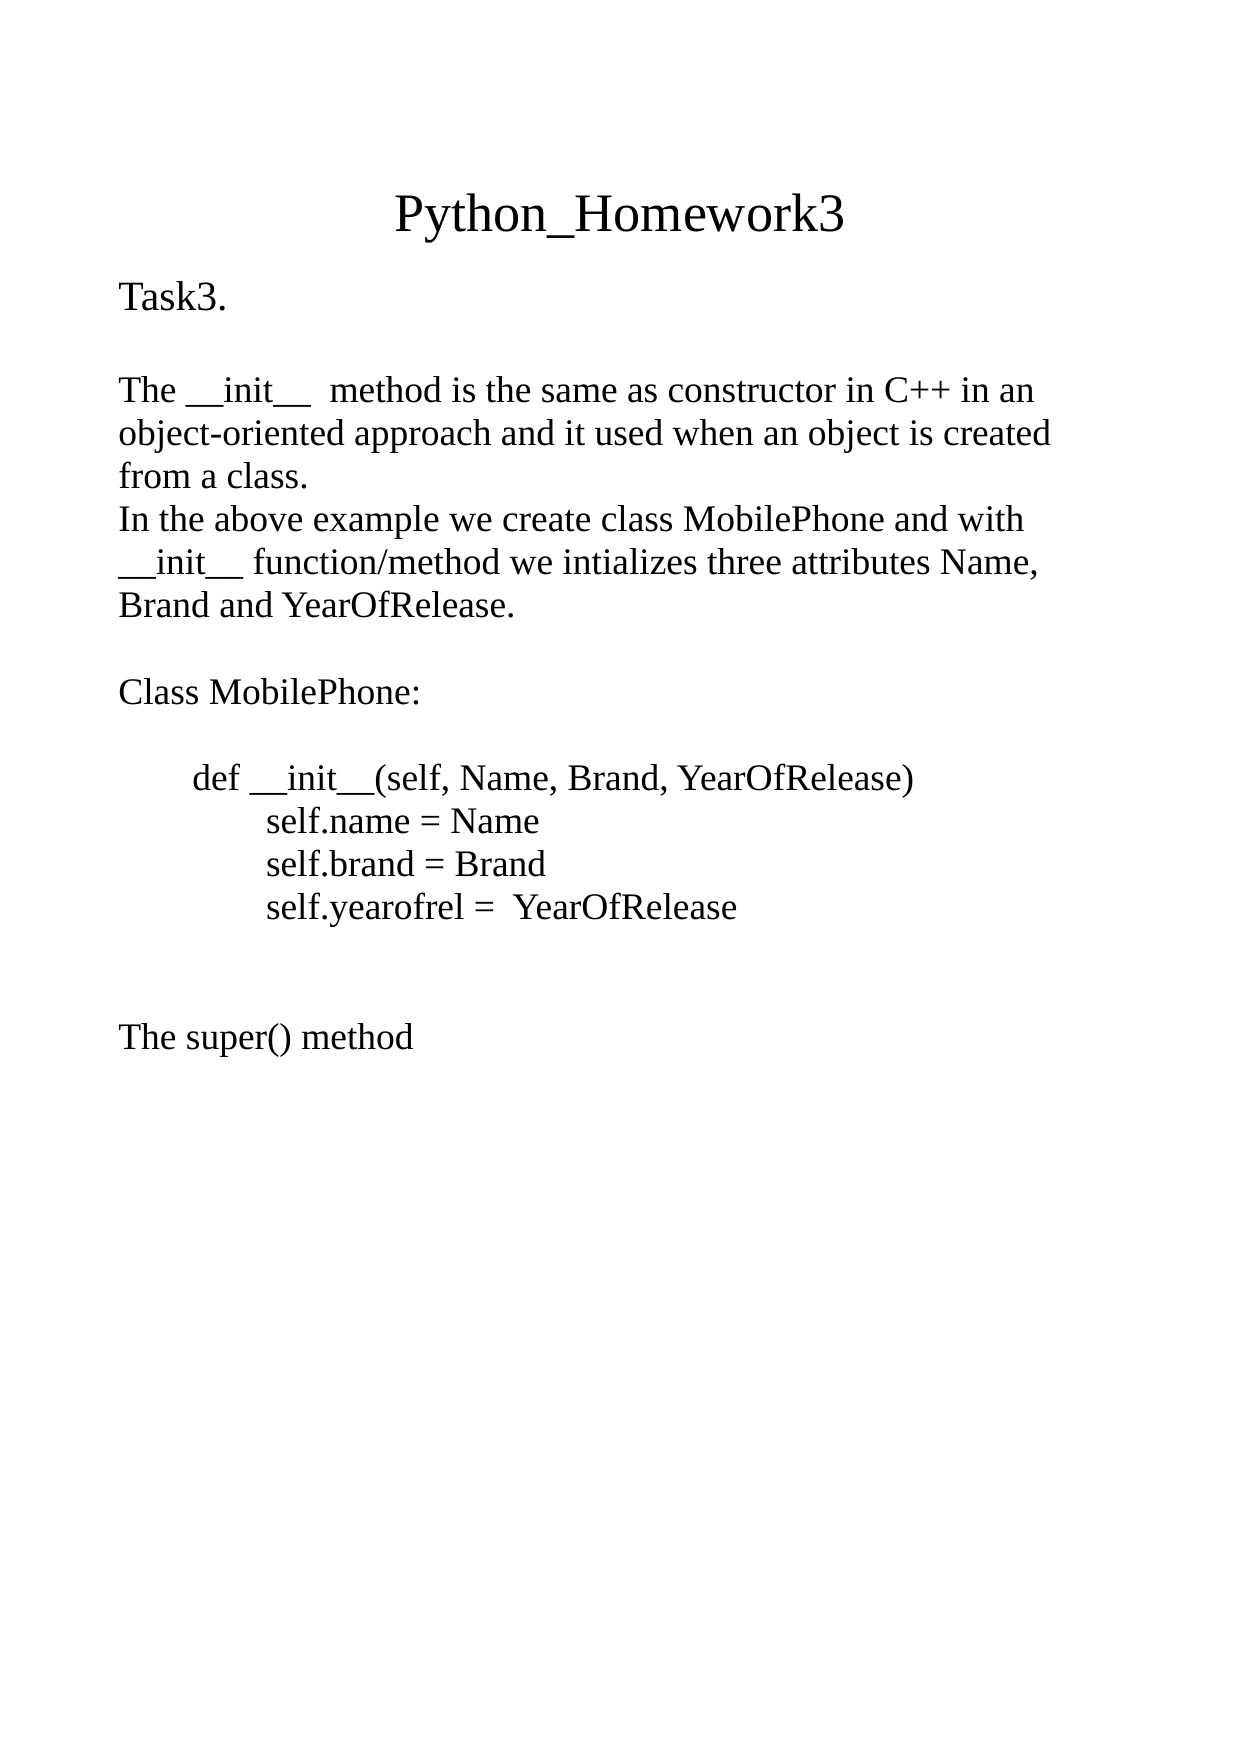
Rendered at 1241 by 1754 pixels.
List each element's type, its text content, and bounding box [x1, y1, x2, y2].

text def __init__(self, Name, Brand, YearOfRelease) [118, 755, 1122, 798]
text self.brand = Brand [118, 842, 1122, 885]
text In the above example we create class MobilePhone and with __init__ function/method we intializes three attributes Name, Brand and YearOfRelease. [118, 497, 1122, 626]
text The __init__ method is the same as constructor in C++ in an object-oriented approach and it used when an object is created from a class. [118, 367, 1122, 497]
text Class MobilePhone: [118, 669, 1122, 712]
text The super() method [118, 1014, 1122, 1057]
text Task3. [118, 271, 1122, 319]
text self.yearofrel = YearOfRelease [118, 885, 1122, 928]
text Python_Homework3 [118, 180, 1122, 243]
text self.name = Name [118, 798, 1122, 842]
